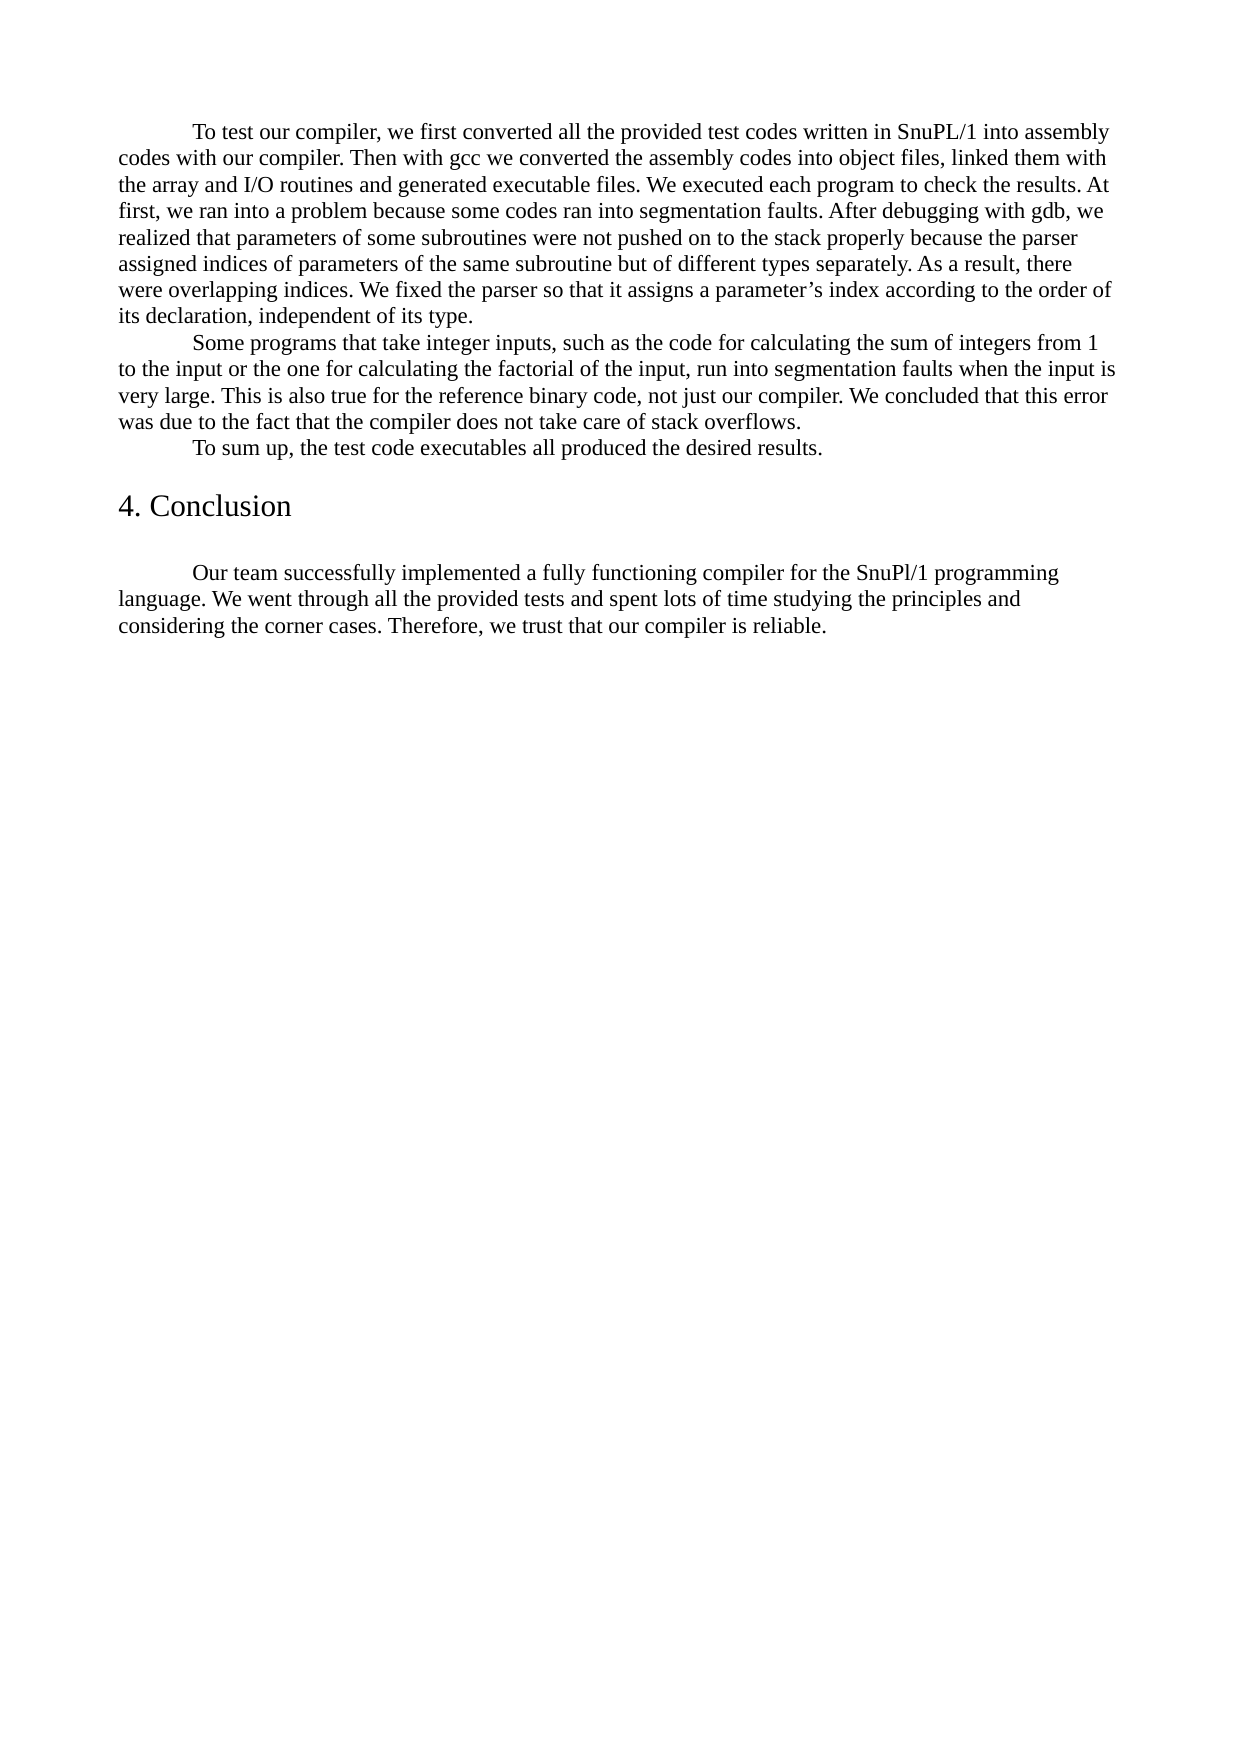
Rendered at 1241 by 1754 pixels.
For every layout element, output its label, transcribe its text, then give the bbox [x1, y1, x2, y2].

text Some programs that take integer inputs, such as the code for calculating the sum of integers from 1 to the input or the one for calculating the factorial of the input, run into segmentation faults when the input is very large. This is also true for the reference binary code, not just our compiler. We concluded that this error was due to the fact that the compiler does not take care of stack overflows. [118, 329, 1122, 434]
text To test our compiler, we first converted all the provided test codes written in SnuPL/1 into assembly codes with our compiler. Then with gcc we converted the assembly codes into object files, linked them with the array and I/O routines and generated executable files. We executed each program to check the results. At first, we ran into a problem because some codes ran into segmentation faults. After debugging with gdb, we realized that parameters of some subroutines were not pushed on to the stack properly because the parser assigned indices of parameters of the same subroutine but of different types separately. As a result, there were overlapping indices. We fixed the parser so that it assigns a parameter’s index according to the order of its declaration, independent of its type. [118, 118, 1122, 329]
text To sum up, the test code executables all produced the desired results. [118, 434, 1122, 461]
text Our team successfully implemented a fully functioning compiler for the SnuPl/1 programming language. We went through all the provided tests and spent lots of time studying the principles and considering the corner cases. Therefore, we trust that our compiler is reliable. [118, 559, 1122, 638]
text 4. Conclusion [118, 487, 1122, 523]
